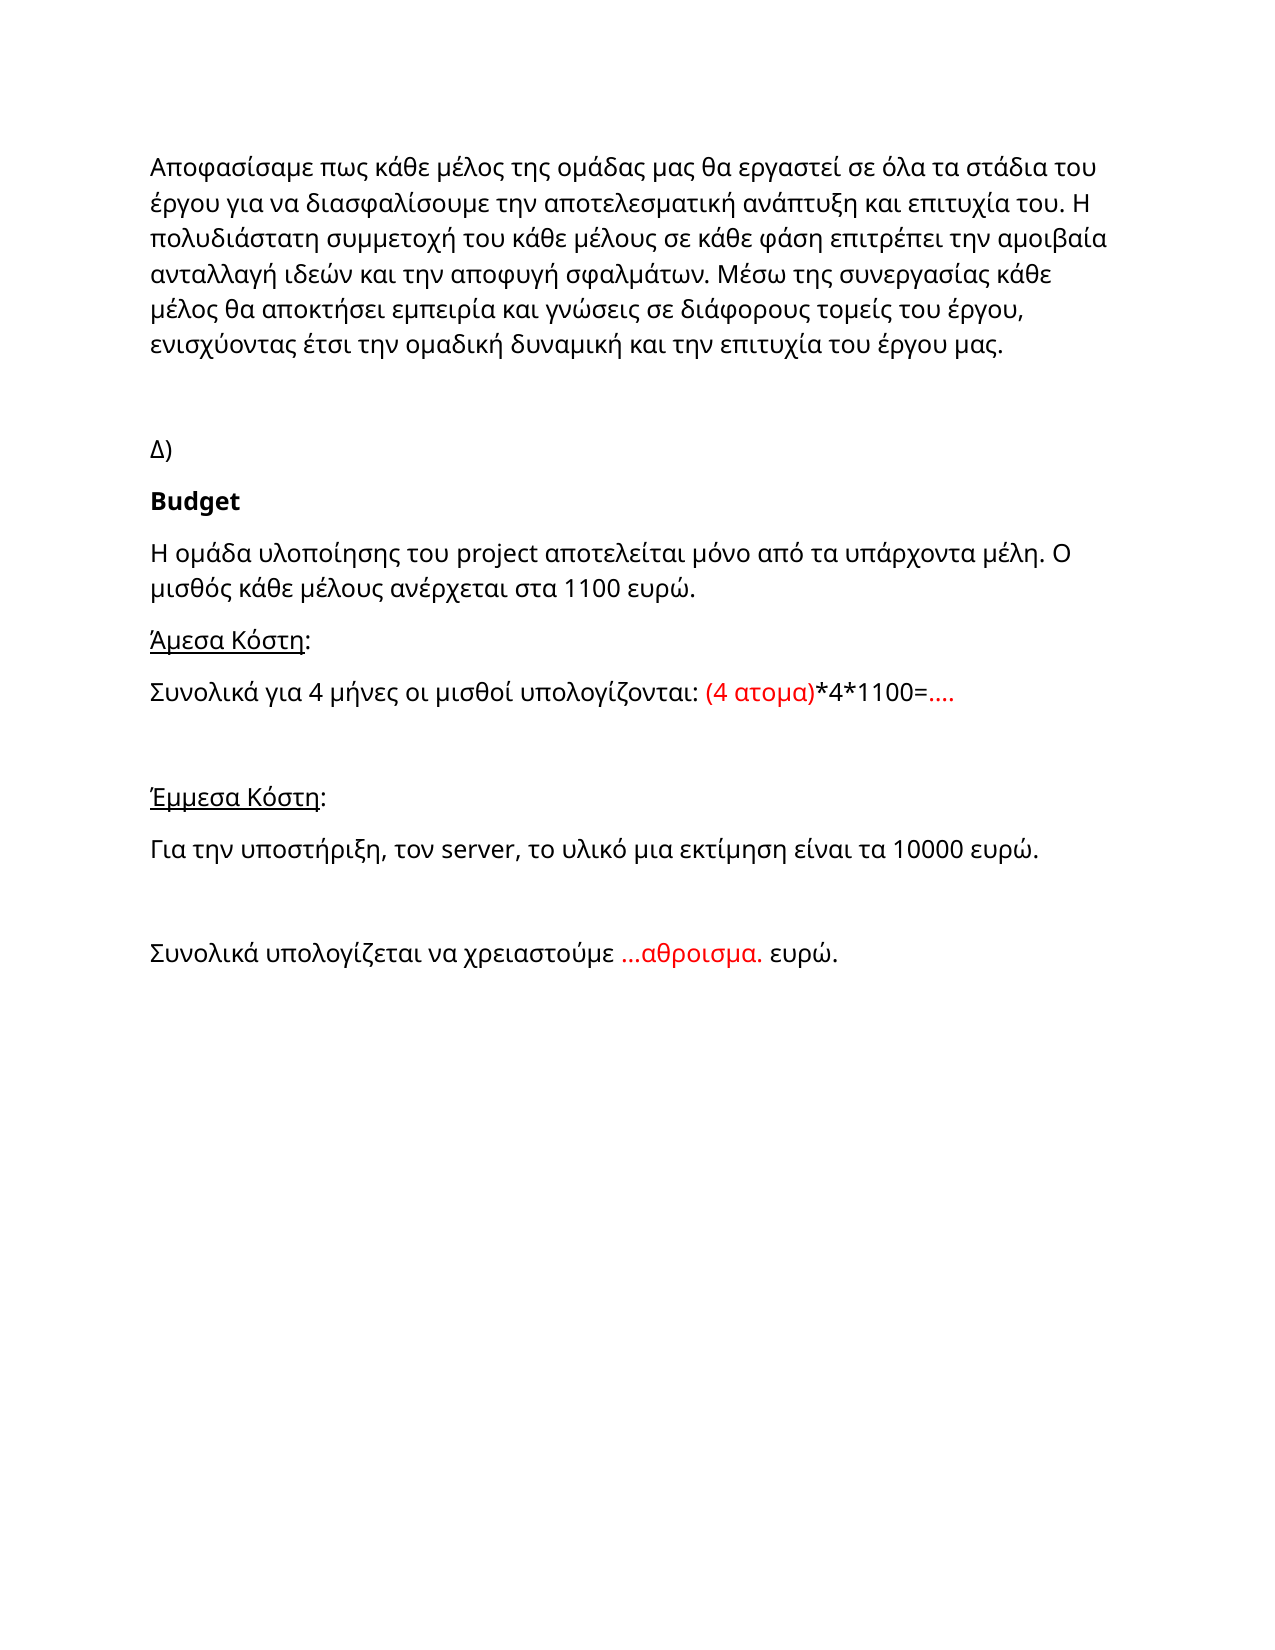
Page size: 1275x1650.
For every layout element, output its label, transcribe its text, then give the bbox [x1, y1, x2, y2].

text Συνολικά υπολογίζεται να χρειαστούμε …αθροισμα. ευρώ. [150, 935, 1125, 969]
text Άμεσα Κόστη: [150, 623, 1125, 657]
text Συνολικά για 4 μήνες οι μισθοί υπολογίζονται: (4 ατομα)*4*1100=…. [150, 675, 1125, 709]
text Δ) [150, 431, 1125, 465]
text Η ομάδα υλοποίησης του project αποτελείται μόνο από τα υπάρχοντα μέλη. Ο μισθός κάθε μέλους ανέρχεται στα 1100 ευρώ. [150, 535, 1125, 605]
text Αποφασίσαμε πως κάθε μέλος της ομάδας μας θα εργαστεί σε όλα τα στάδια του έργου για να διασφαλίσουμε την αποτελεσματική ανάπτυξη και επιτυχία του. Η πολυδιάστατη συμμετοχή του κάθε μέλους σε κάθε φάση επιτρέπει την αμοιβαία ανταλλαγή ιδεών και την αποφυγή σφαλμάτων. Μέσω της συνεργασίας κάθε μέλος θα αποκτήσει εμπειρία και γνώσεις σε διάφορους τομείς του έργου, ενισχύοντας έτσι την ομαδική δυναμική και την επιτυχία του έργου μας. [150, 150, 1125, 361]
text Έμμεσα Κόστη: [150, 779, 1125, 813]
text Για την υποστήριξη, τον server, το υλικό μια εκτίμηση είναι τα 10000 ευρώ. [150, 831, 1125, 865]
text Budget [150, 483, 1125, 517]
